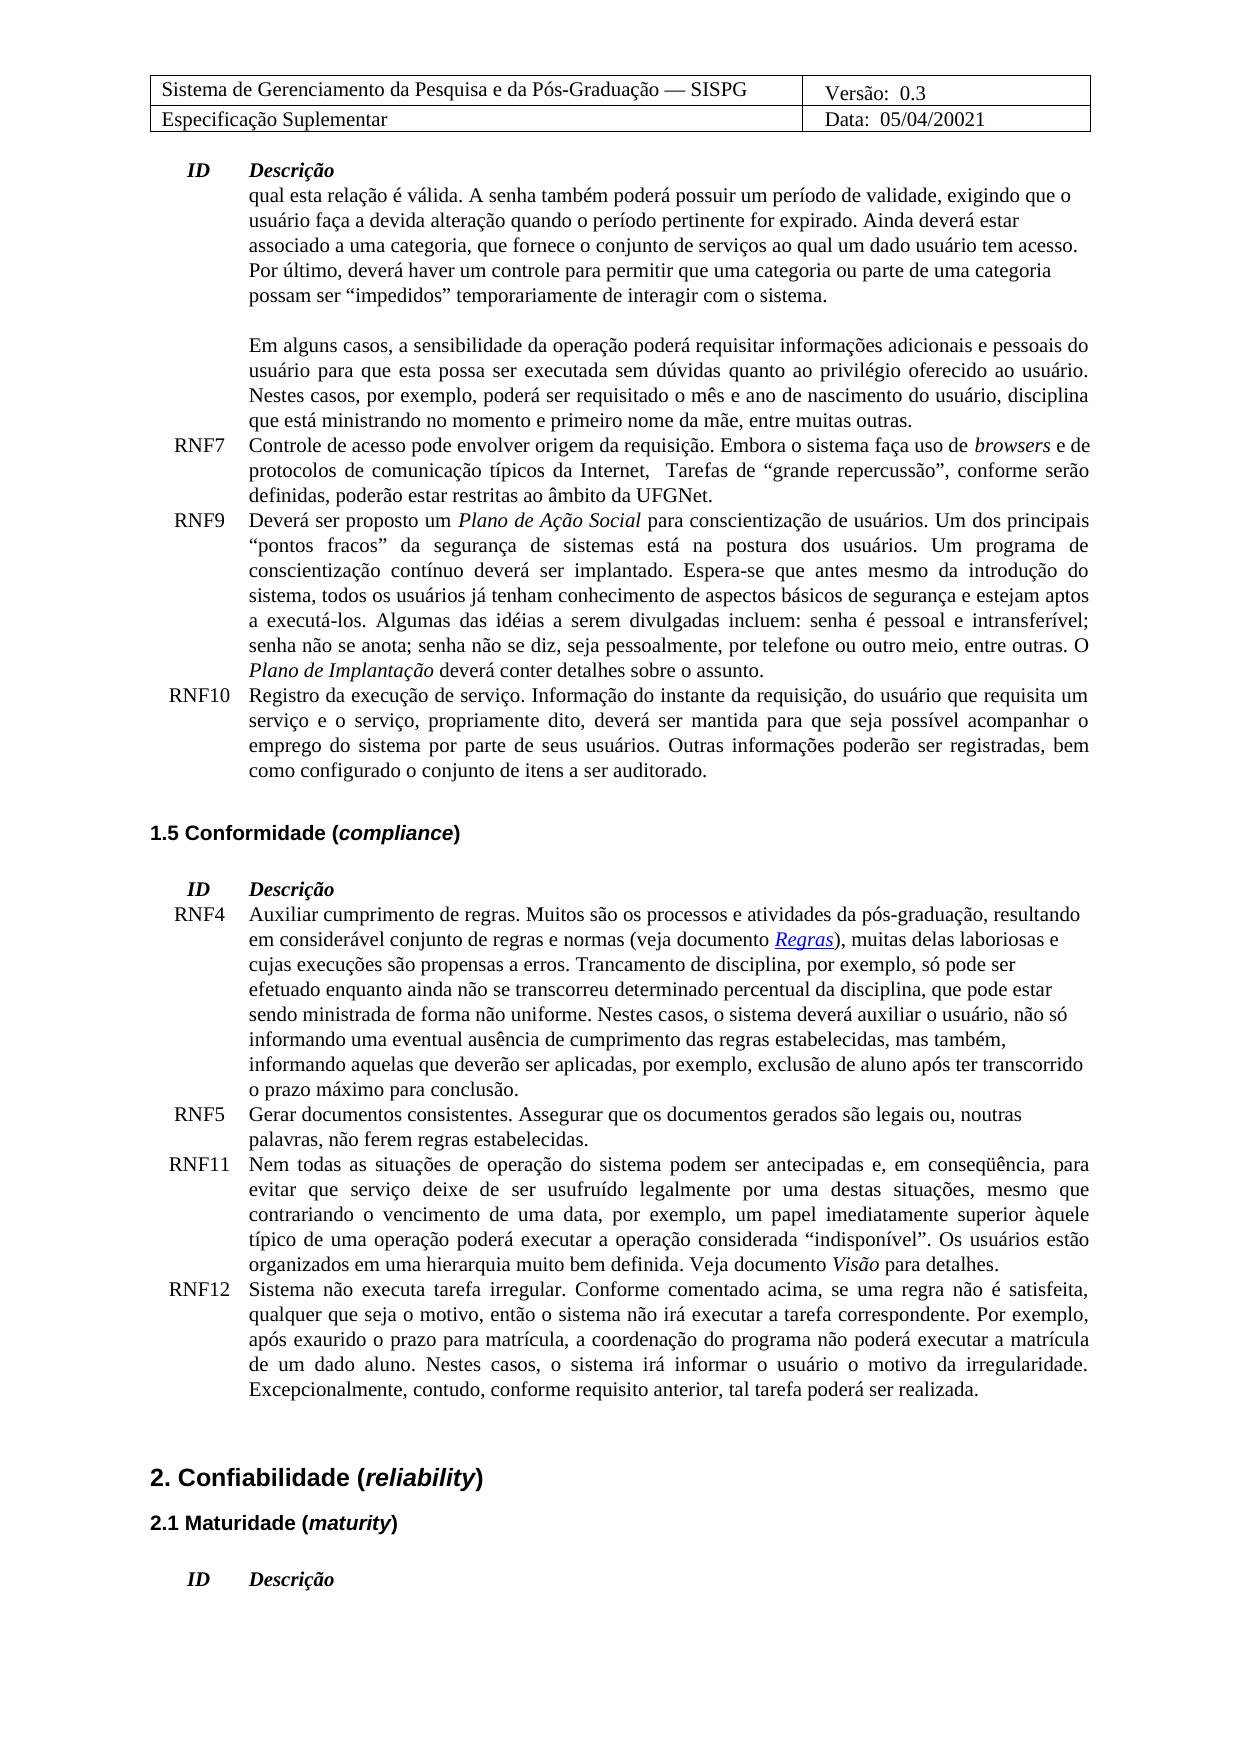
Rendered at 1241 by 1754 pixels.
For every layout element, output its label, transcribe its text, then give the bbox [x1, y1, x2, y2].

subtitle Conformidade (compliance) [150, 820, 1090, 845]
table_header Descrição [249, 876, 1090, 901]
table_cell RNF10 [150, 682, 249, 782]
table_header Descrição [249, 1566, 1090, 1591]
table_cell [150, 1641, 249, 1666]
table_cell [150, 1591, 249, 1616]
table_cell [249, 1641, 1090, 1666]
table_cell [249, 1616, 1090, 1641]
table_cell Deverá ser proposto um Plano de Ação Social para conscientização de usuários. Um dos principais “pontos fracos” da segurança de sistemas está na postura dos usuários. Um programa de conscientização contínuo deverá ser implantado. Espera-se que antes mesmo da introdução do sistema, todos os usuários já tenham conhecimento de aspectos básicos de segurança e estejam aptos a executá-los. Algumas das idéias a serem divulgadas incluem: senha é pessoal e intransferível; senha não se anota; senha não se diz, seja pessoalmente, por telefone ou outro meio, entre outras. O Plano de Implantação deverá conter detalhes sobre o assunto. [249, 507, 1090, 682]
table_cell RNF5 [150, 1101, 249, 1151]
table_cell Gerar documentos consistentes. Assegurar que os documentos gerados são legais ou, noutras palavras, não ferem regras estabelecidas. [249, 1101, 1090, 1151]
subtitle Maturidade (maturity) [150, 1510, 1090, 1535]
table_header ID [150, 1566, 249, 1591]
table_cell Registro da execução de serviço. Informação do instante da requisição, do usuário que requisita um serviço e o serviço, propriamente dito, deverá ser mantida para que seja possível acompanhar o emprego do sistema por parte de seus usuários. Outras informações poderão ser registradas, bem como configurado o conjunto de itens a ser auditorado. [249, 682, 1090, 782]
table_cell RNF9 [150, 507, 249, 682]
table_cell qual esta relação é válida. A senha também poderá possuir um período de validade, exigindo que o usuário faça a devida alteração quando o período pertinente for expirado. Ainda deverá estar associado a uma categoria, que fornece o conjunto de serviços ao qual um dado usuário tem acesso. Por último, deverá haver um controle para permitir que uma categoria ou parte de uma categoria possam ser “impedidos” temporariamente de interagir com o sistema. Em alguns casos, a sensibilidade da operação poderá requisitar informações adicionais e pessoais do usuário para que esta possa ser executada sem dúvidas quanto ao privilégio oferecido ao usuário. Nestes casos, por exemplo, poderá ser requisitado o mês e ano de nascimento do usuário, disciplina que está ministrando no momento e primeiro nome da mãe, entre muitas outras. [249, 182, 1090, 432]
subtitle Confiabilidade (reliability) [150, 1463, 1090, 1491]
table_header ID [150, 157, 249, 182]
table_cell Nem todas as situações de operação do sistema podem ser antecipadas e, em conseqüência, para evitar que serviço deixe de ser usufruído legalmente por uma destas situações, mesmo que contrariando o vencimento de uma data, por exemplo, um papel imediatamente superior àquele típico de uma operação poderá executar a operação considerada “indisponível”. Os usuários estão organizados em uma hierarquia muito bem definida. Veja documento Visão para detalhes. [249, 1151, 1090, 1276]
table_cell RNF12 [150, 1276, 249, 1401]
table_cell RNF7 [150, 432, 249, 507]
table_cell RNF11 [150, 1151, 249, 1276]
table_cell Auxiliar cumprimento de regras. Muitos são os processos e atividades da pós-graduação, resultando em considerável conjunto de regras e normas (veja documento Regras), muitas delas laboriosas e cujas execuções são propensas a erros. Trancamento de disciplina, por exemplo, só pode ser efetuado enquanto ainda não se transcorreu determinado percentual da disciplina, que pode estar sendo ministrada de forma não uniforme. Nestes casos, o sistema deverá auxiliar o usuário, não só informando uma eventual ausência de cumprimento das regras estabelecidas, mas também, informando aquelas que deverão ser aplicadas, por exemplo, exclusão de aluno após ter transcorrido o prazo máximo para conclusão. [249, 901, 1090, 1101]
table_cell Controle de acesso pode envolver origem da requisição. Embora o sistema faça uso de browsers e de protocolos de comunicação típicos da Internet, Tarefas de “grande repercussão”, conforme serão definidas, poderão estar restritas ao âmbito da UFGNet. [249, 432, 1090, 507]
table_header ID [150, 876, 249, 901]
table_cell [150, 182, 249, 432]
table_cell RNF4 [150, 901, 249, 1101]
table_cell [150, 1616, 249, 1641]
table_cell [249, 1591, 1090, 1616]
table_header Descrição [249, 157, 1090, 182]
table_cell Sistema não executa tarefa irregular. Conforme comentado acima, se uma regra não é satisfeita, qualquer que seja o motivo, então o sistema não irá executar a tarefa correspondente. Por exemplo, após exaurido o prazo para matrícula, a coordenação do programa não poderá executar a matrícula de um dado aluno. Nestes casos, o sistema irá informar o usuário o motivo da irregularidade. Excepcionalmente, contudo, conforme requisito anterior, tal tarefa poderá ser realizada. [249, 1276, 1090, 1401]
